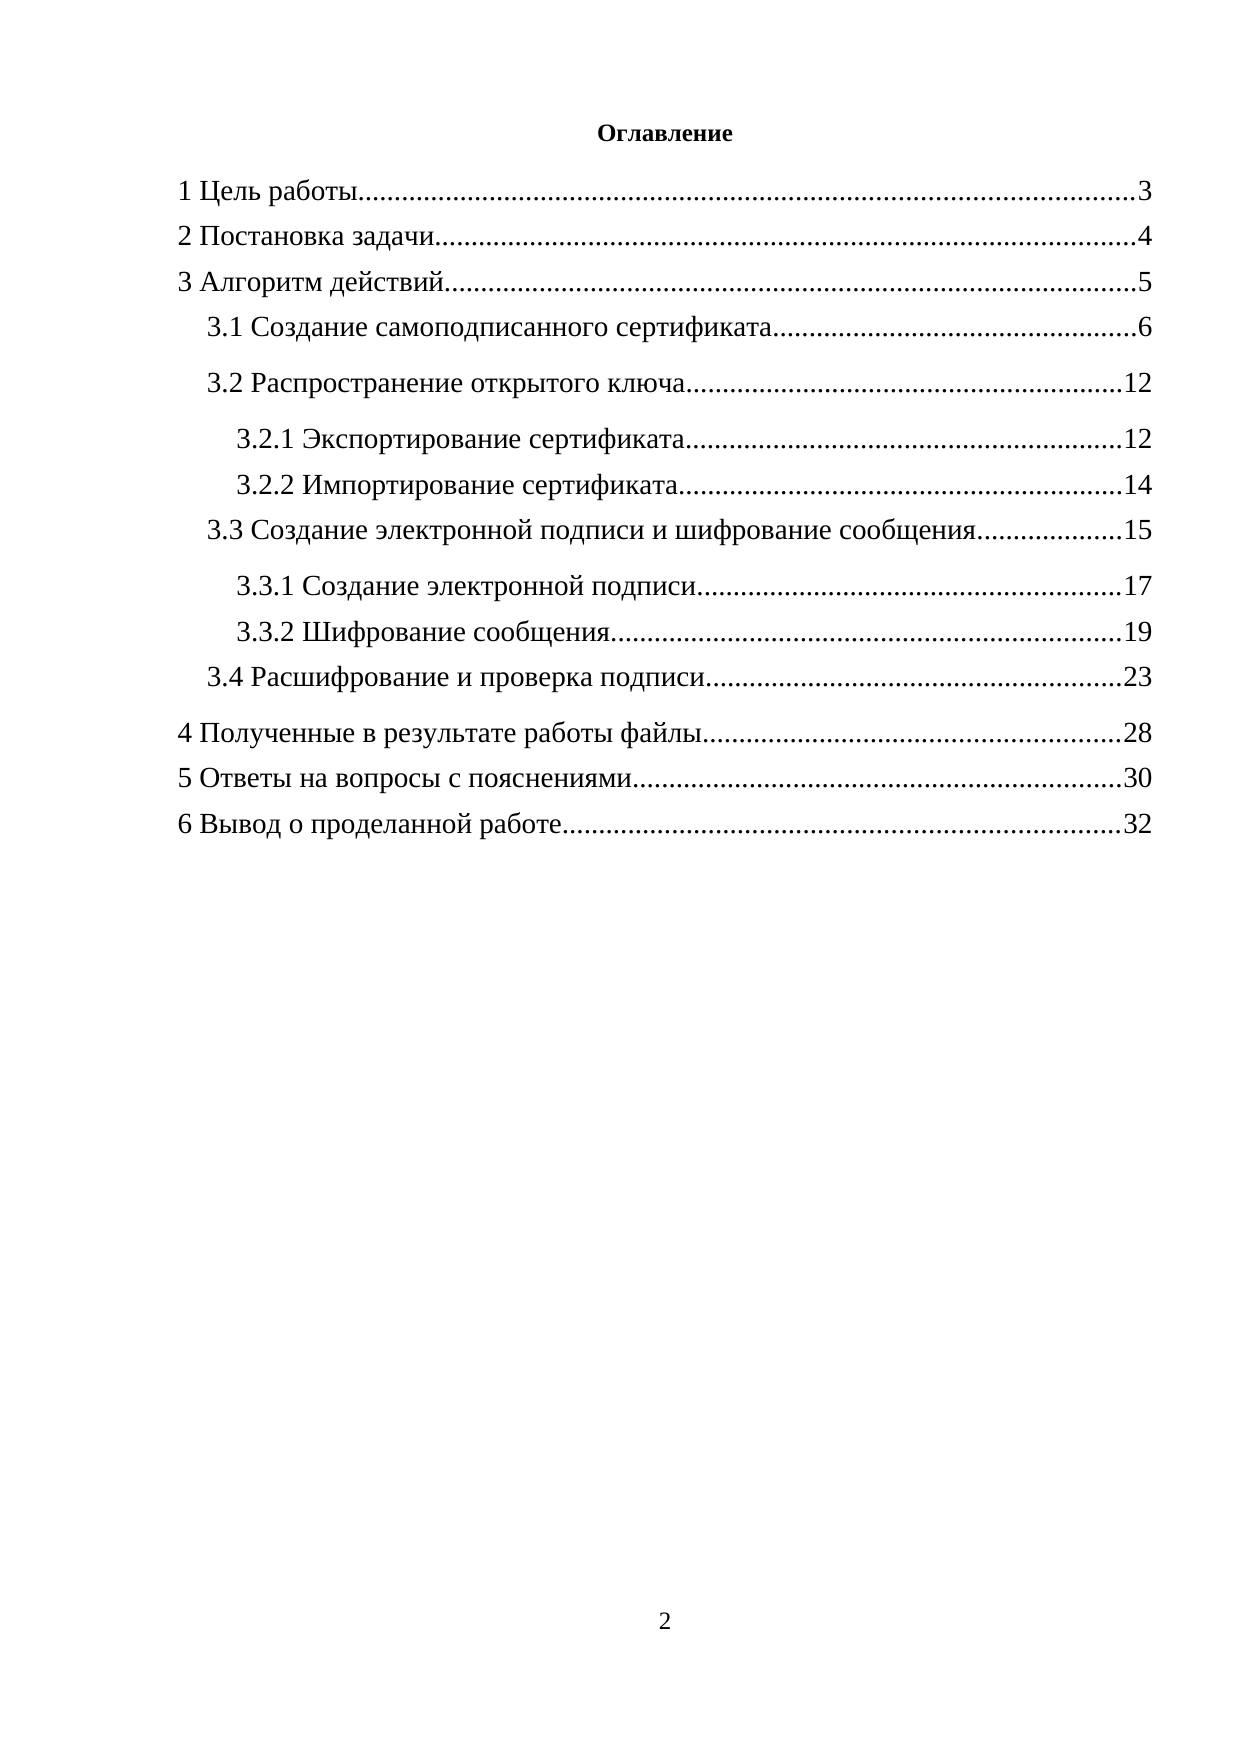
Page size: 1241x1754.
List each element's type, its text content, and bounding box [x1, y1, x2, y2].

subtitle Оглавление [177, 118, 1152, 147]
text 3.3 Создание электронной подписи и шифрование сообщения 15 [207, 512, 1152, 546]
text 5 Ответы на вопросы с пояснениями 30 [177, 761, 1152, 794]
text 3.3.1 Создание электронной подписи 17 [236, 568, 1152, 602]
text 3.4 Расшифрование и проверка подписи 23 [207, 659, 1152, 692]
text 3.3.2 Шифрование сообщения 19 [236, 614, 1152, 647]
text 2 Постановка задачи 4 [177, 218, 1152, 252]
text 3.2.2 Импортирование сертификата 14 [236, 467, 1152, 500]
text 4 Полученные в результате работы файлы 28 [177, 715, 1152, 749]
text 6 Вывод о проделанной работе 32 [177, 806, 1152, 839]
text 1 Цель работы 3 [177, 173, 1152, 207]
text 3.1 Создание самоподписанного сертификата 6 [207, 309, 1152, 342]
text 3.2 Распространение открытого ключа 12 [207, 365, 1152, 399]
text 3 Алгоритм действий 5 [177, 264, 1152, 297]
text 3.2.1 Экспортирование сертификата 12 [236, 421, 1152, 455]
